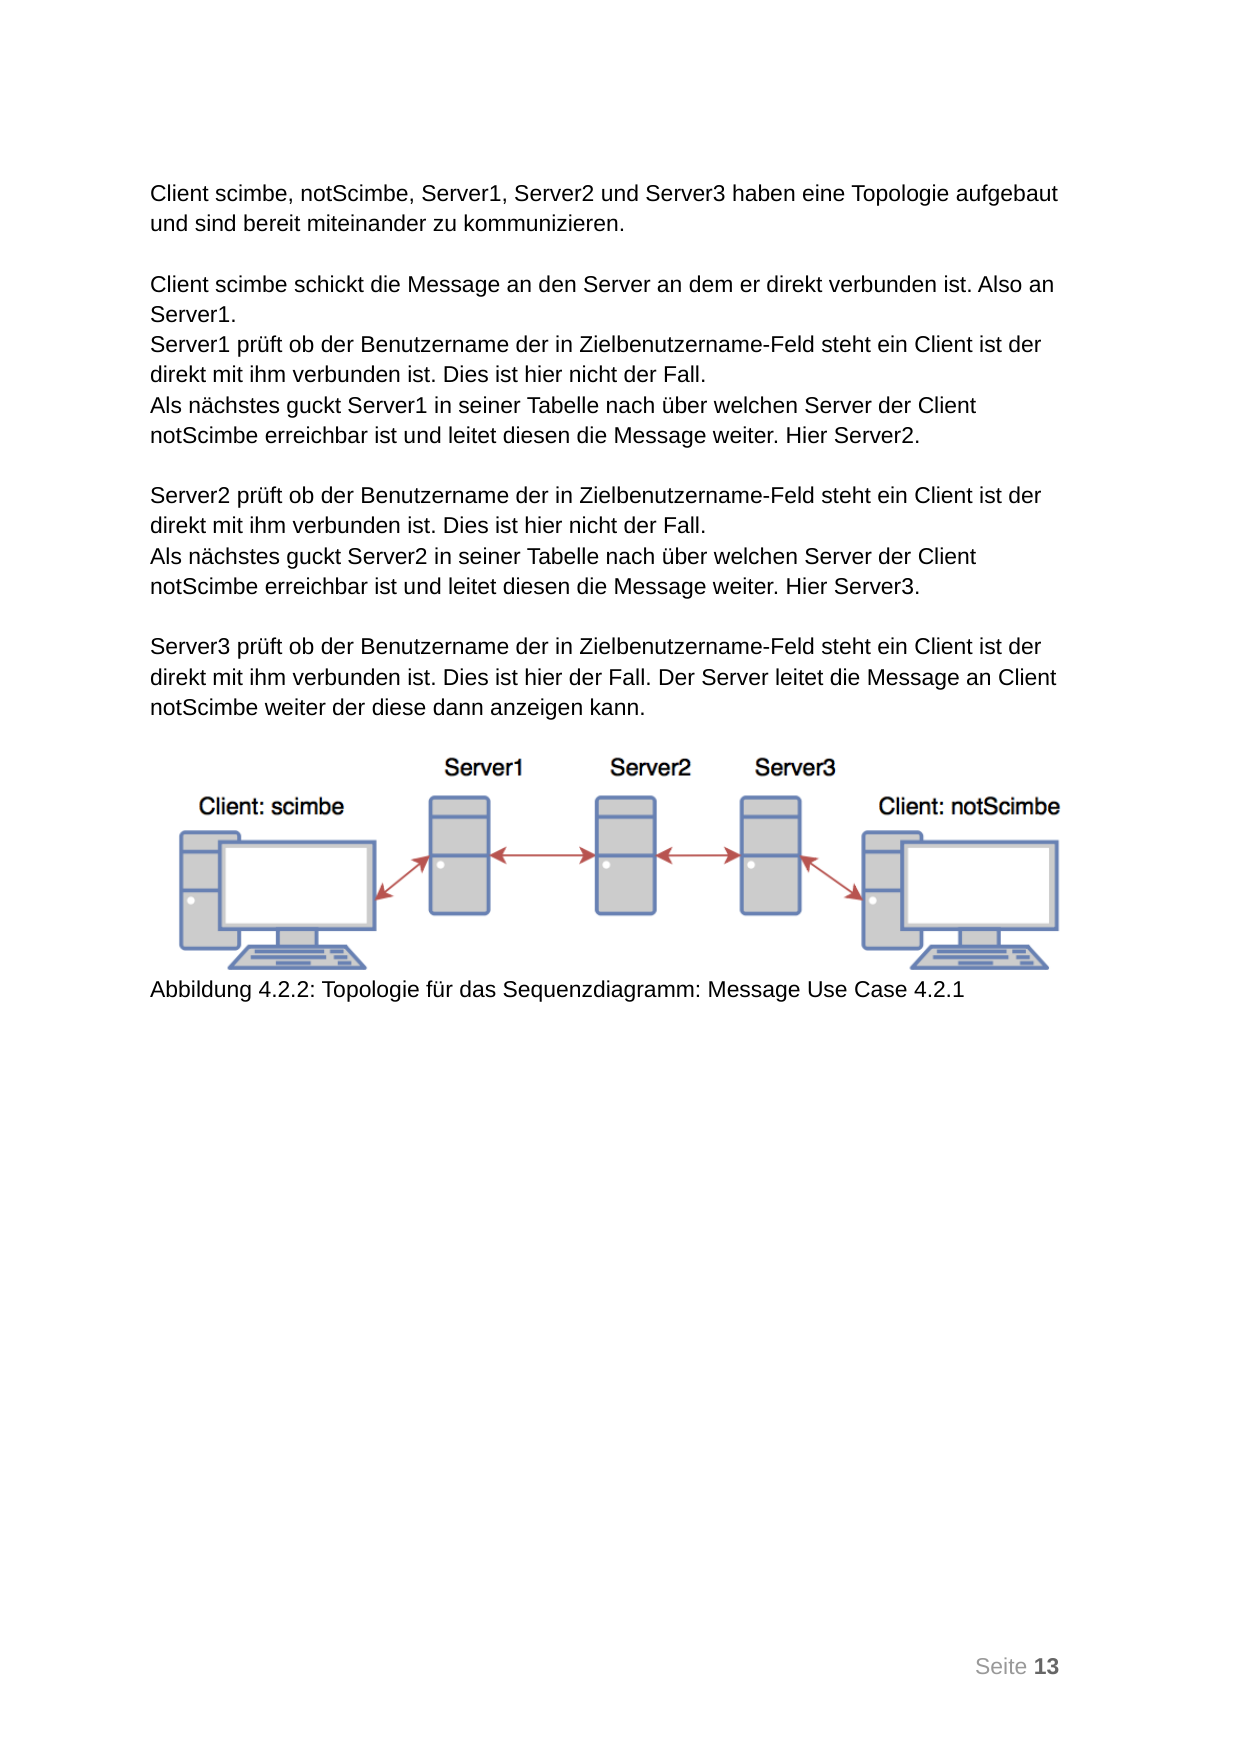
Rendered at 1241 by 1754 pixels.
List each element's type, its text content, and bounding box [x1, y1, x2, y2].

text Server2 prüft ob der Benutzername der in Zielbenutzername-Feld steht ein Client ist der direkt mit ihm verbunden ist. Dies ist hier nicht der Fall. Als nächstes guckt Server2 in seiner Tabelle nach über welchen Server der Client notScimbe erreichbar ist und leitet diesen die Message weiter. Hier Server3. [150, 482, 1090, 599]
text Client scimbe, notScimbe, Server1, Server2 und Server3 haben eine Topologie aufgebaut und sind bereit miteinander zu kommunizieren. [150, 180, 1090, 237]
text Server3 prüft ob der Benutzername der in Zielbenutzername-Feld steht ein Client ist der direkt mit ihm verbunden ist. Dies ist hier der Fall. Der Server leitet die Message an Client notScimbe weiter der diese dann anzeigen kann. [150, 633, 1090, 720]
text Abbildung 4.2.2: Topologie für das Sequenzdiagramm: Message Use Case 4.2.1 [150, 976, 1090, 1032]
text Server1 prüft ob der Benutzername der in Zielbenutzername-Feld steht ein Client ist der direkt mit ihm verbunden ist. Dies ist hier nicht der Fall. Als nächstes guckt Server1 in seiner Tabelle nach über welchen Server der Client notScimbe erreichbar ist und leitet diesen die Message weiter. Hier Server2. [150, 331, 1090, 448]
picture [150, 723, 1091, 972]
text Client scimbe schickt die Message an den Server an dem er direkt verbunden ist. Also an Server1. [150, 271, 1090, 327]
